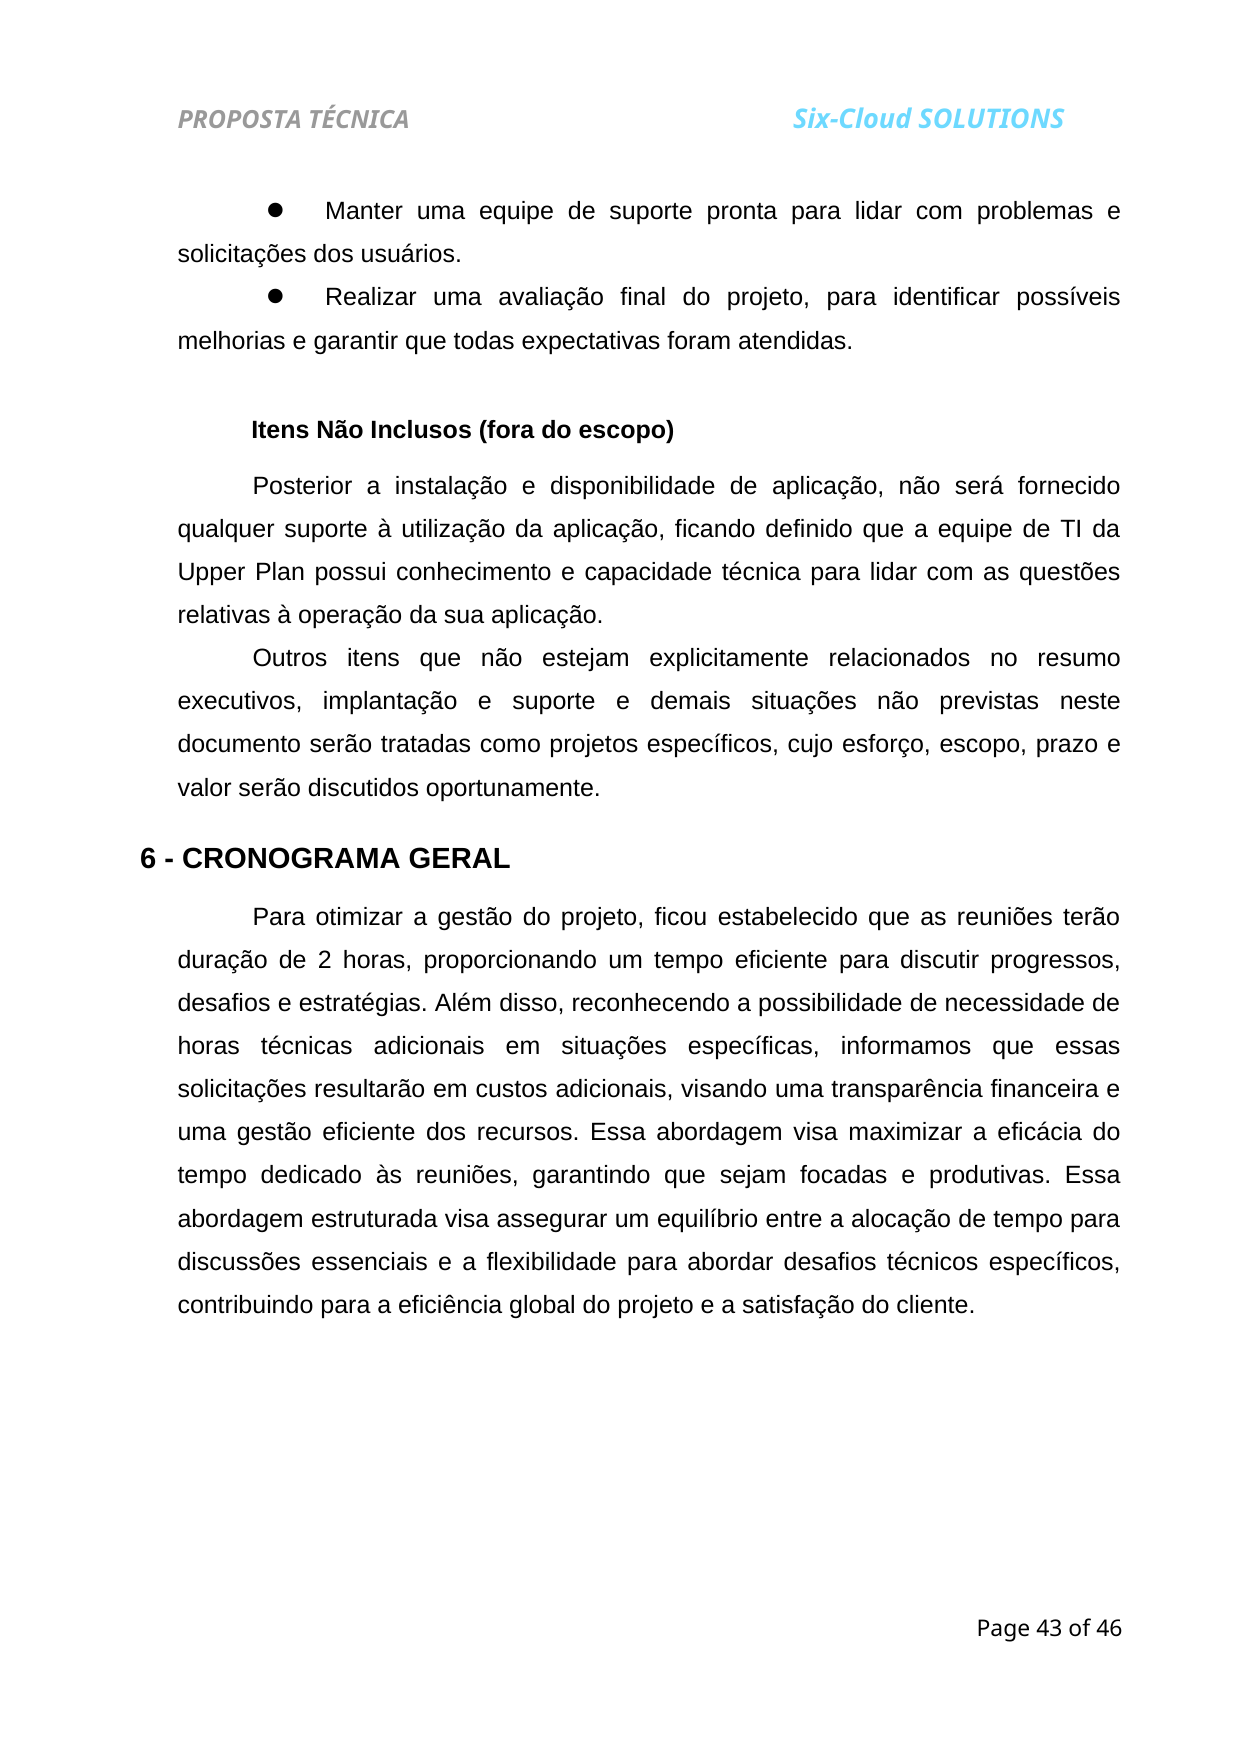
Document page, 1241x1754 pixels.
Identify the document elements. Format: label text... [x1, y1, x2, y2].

text Para otimizar a gestão do projeto, ficou estabelecido que as reuniões terão duração de 2 horas, proporcionando um tempo eficiente para discutir progressos, desafios e estratégias. Além disso, reconhecendo a possibilidade de necessidade de horas técnicas adicionais em situações específicas, informamos que essas solicitações resultarão em custos adicionais, visando uma transparência financeira e uma gestão eficiente dos recursos. Essa abordagem visa maximizar a eficácia do tempo dedicado às reuniões, garantindo que sejam focadas e produtivas. Essa abordagem estruturada visa assegurar um equilíbrio entre a alocação de tempo para discussões essenciais e a flexibilidade para abordar desafios técnicos específicos, contribuindo para a eficiência global do projeto e a satisfação do cliente. [177, 902, 1122, 1319]
list Realizar uma avaliação final do projeto, para identificar possíveis melhorias e garantir que todas expectativas foram atendidas. [177, 282, 1122, 354]
subtitle 6 - CRONOGRAMA GERAL [140, 841, 1122, 874]
text Itens Não Inclusos (fora do escopo) [177, 414, 1122, 443]
list Manter uma equipe de suporte pronta para lidar com problemas e solicitações dos usuários. [177, 196, 1122, 268]
text Outros itens que não estejam explicitamente relacionados no resumo executivos, implantação e suporte e demais situações não previstas neste documento serão tratadas como projetos específicos, cujo esforço, escopo, prazo e valor serão discutidos oportunamente. [177, 643, 1122, 801]
text Posterior a instalação e disponibilidade de aplicação, não será fornecido qualquer suporte à utilização da aplicação, ficando definido que a equipe de TI da Upper Plan possui conhecimento e capacidade técnica para lidar com as questões relativas à operação da sua aplicação. [177, 471, 1122, 629]
